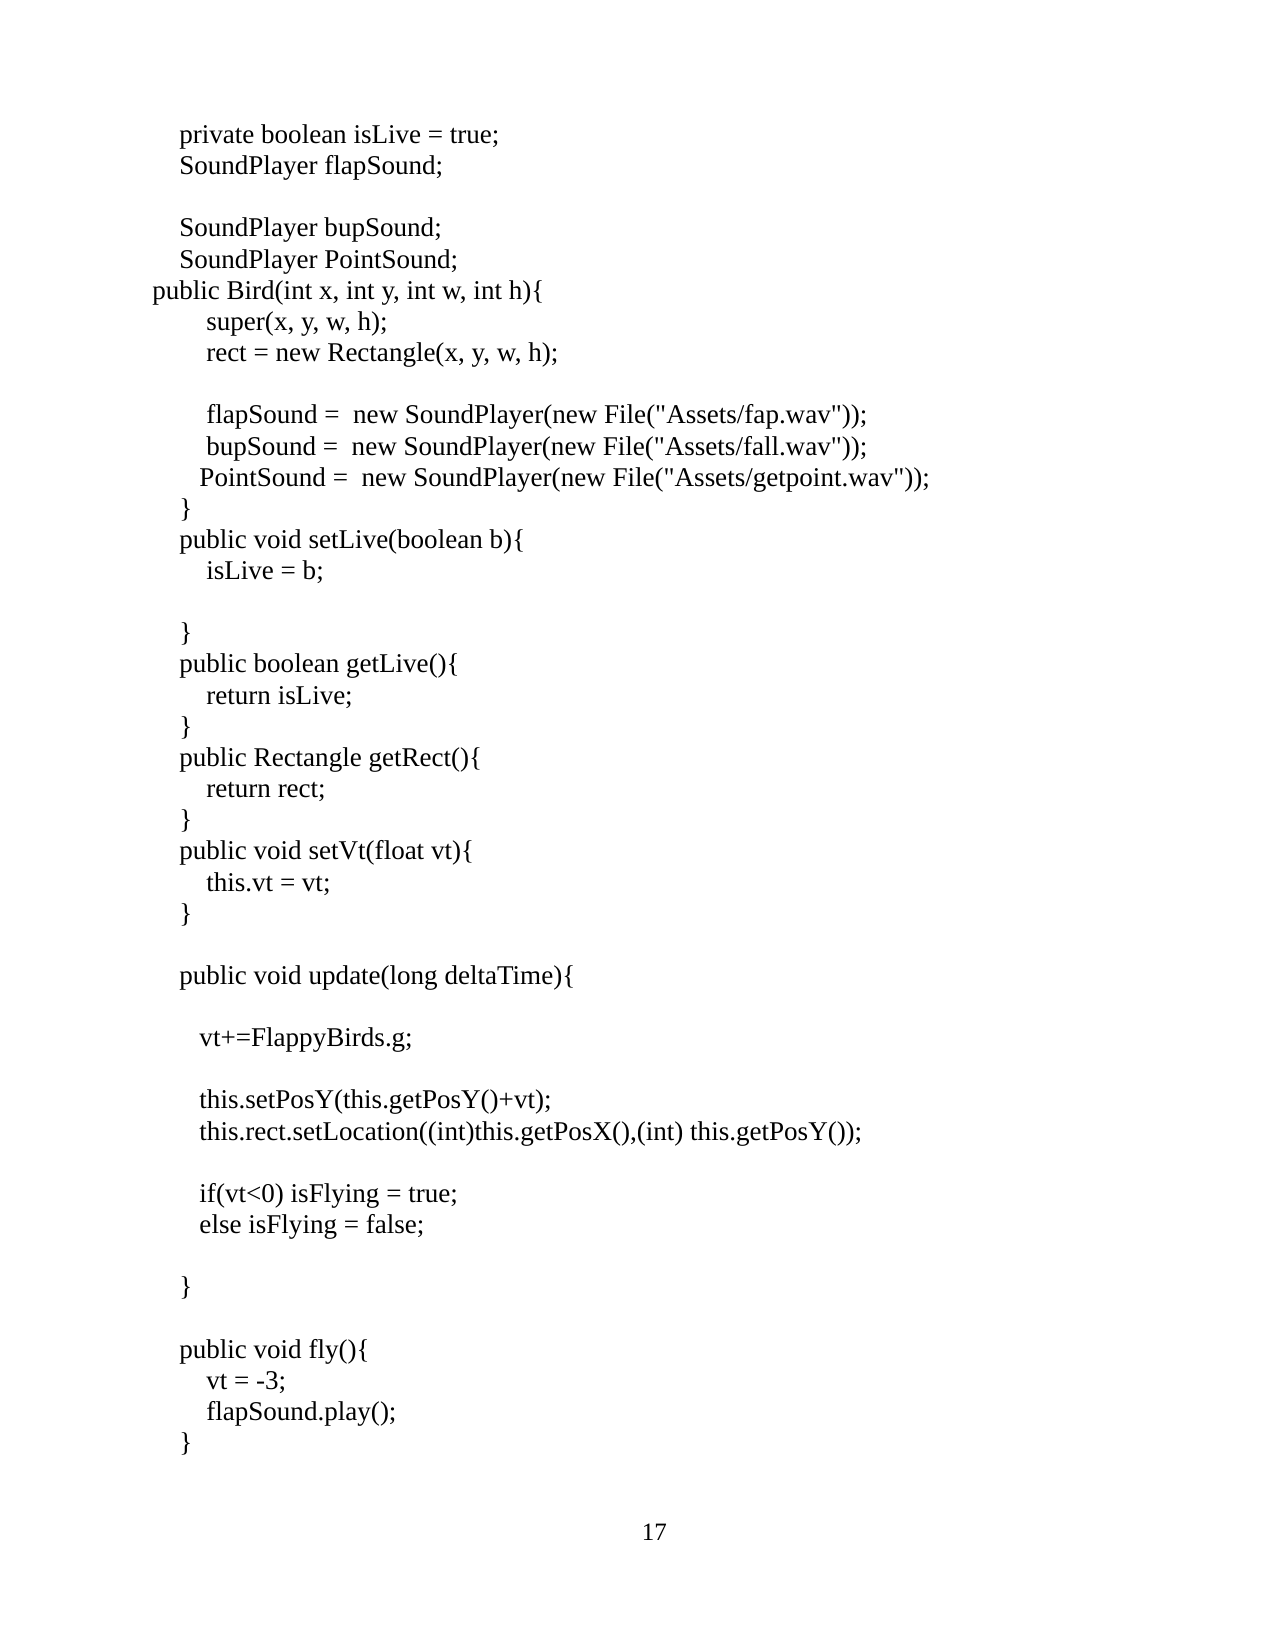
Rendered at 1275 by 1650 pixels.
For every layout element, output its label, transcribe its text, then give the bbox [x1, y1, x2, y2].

text this.rect.setLocation((int)this.getPosX(),(int) this.getPosY()); [152, 1115, 1156, 1146]
text bupSound = new SoundPlayer(new File("Assets/fall.wav")); [152, 429, 1156, 461]
text public void setVt(float vt){ [152, 834, 1156, 866]
text flapSound = new SoundPlayer(new File("Assets/fap.wav")); [152, 398, 1156, 429]
text vt+=FlappyBirds.g; [152, 1021, 1156, 1052]
text } [152, 1271, 1156, 1302]
text flapSound.play(); [152, 1395, 1156, 1426]
text SoundPlayer bupSound; [152, 212, 1156, 243]
text public boolean getLive(){ [152, 648, 1156, 679]
text } [152, 710, 1156, 741]
text super(x, y, w, h); [152, 305, 1156, 336]
text SoundPlayer flapSound; [152, 149, 1156, 180]
text private boolean isLive = true; [152, 118, 1156, 149]
text this.vt = vt; [152, 866, 1156, 897]
text PointSound = new SoundPlayer(new File("Assets/getpoint.wav")); [152, 461, 1156, 492]
text return isLive; [152, 679, 1156, 710]
text } [152, 1426, 1156, 1457]
text } [152, 492, 1156, 523]
text SoundPlayer PointSound; [152, 243, 1156, 274]
text else isFlying = false; [152, 1208, 1156, 1239]
text public void setLive(boolean b){ [152, 523, 1156, 554]
text } [152, 803, 1156, 834]
text } [152, 616, 1156, 648]
text public void fly(){ [152, 1333, 1156, 1364]
text vt = -3; [152, 1364, 1156, 1395]
text public void update(long deltaTime){ [152, 959, 1156, 990]
text this.setPosY(this.getPosY()+vt); [152, 1084, 1156, 1115]
text rect = new Rectangle(x, y, w, h); [152, 336, 1156, 367]
text public Rectangle getRect(){ [152, 741, 1156, 772]
text public Bird(int x, int y, int w, int h){ [152, 274, 1156, 305]
text return rect; [152, 772, 1156, 803]
text if(vt<0) isFlying = true; [152, 1177, 1156, 1208]
text } [152, 897, 1156, 928]
text isLive = b; [152, 554, 1156, 585]
